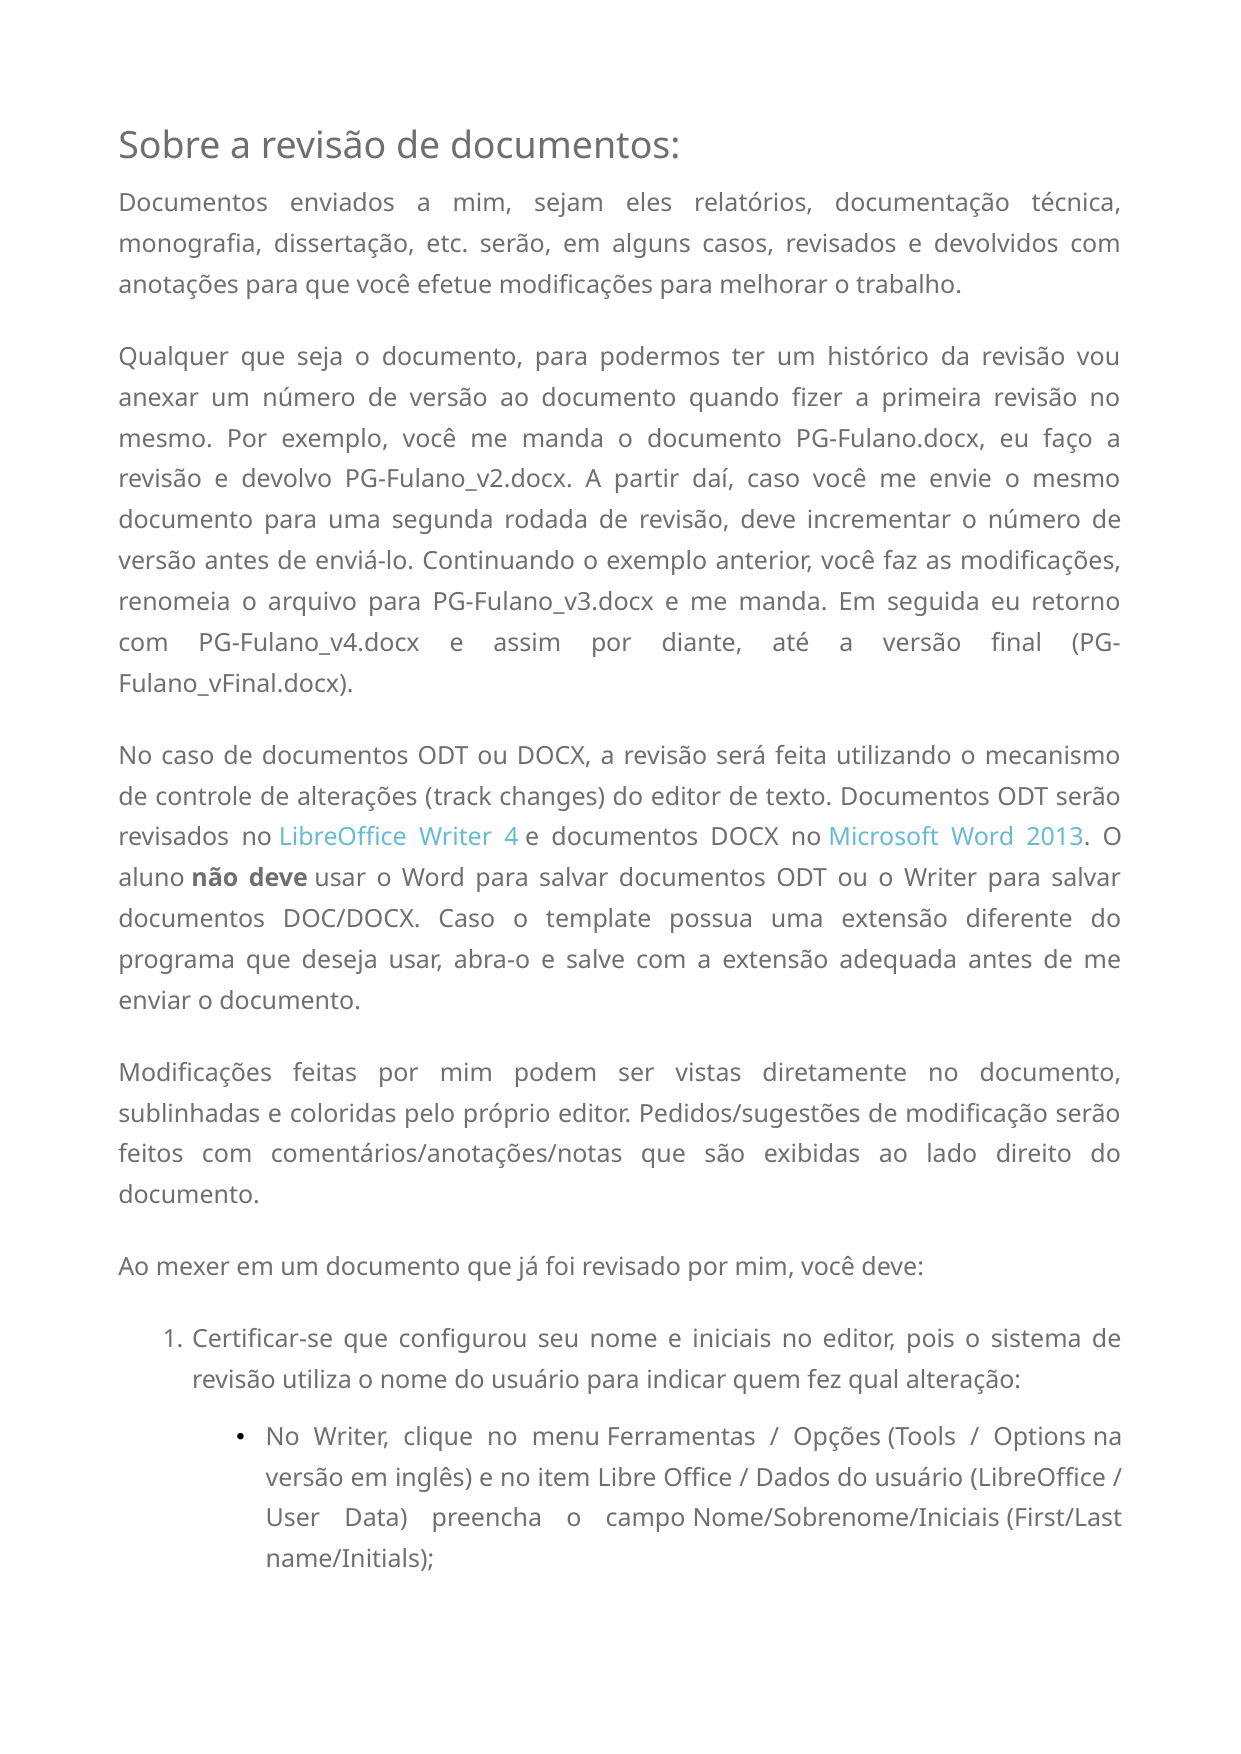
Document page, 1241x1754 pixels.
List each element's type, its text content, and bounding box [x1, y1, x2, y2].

list Certificar-se que configurou seu nome e iniciais no editor, pois o sistema de revisão utiliza o nome do usuário para indicar quem fez qual alteração: [162, 1321, 1122, 1396]
text Qualquer que seja o documento, para podermos ter um histórico da revisão vou anexar um número de versão ao documento quando fizer a primeira revisão no mesmo. Por exemplo, você me manda o documento PG-Fulano.docx, eu faço a revisão e devolvo PG-Fulano_v2.docx. A partir daí, caso você me envie o mesmo documento para uma segunda rodada de revisão, deve incrementar o número de versão antes de enviá-lo. Continuando o exemplo anterior, você faz as modificações, renomeia o arquivo para PG-Fulano_v3.docx e me manda. Em seguida eu retorno com PG-Fulano_v4.docx e assim por diante, até a versão final (PG-Fulano_vFinal.docx). [118, 338, 1122, 699]
text Ao mexer em um documento que já foi revisado por mim, você deve: [118, 1249, 1122, 1283]
text No caso de documentos ODT ou DOCX, a revisão será feita utilizando o mecanismo de controle de alterações (track changes) do editor de texto. Documentos ODT serão revisados no LibreOffice Writer 4 e documentos DOCX no Microsoft Word 2013. O aluno não deve usar o Word para salvar documentos ODT ou o Writer para salvar documentos DOC/DOCX. Caso o template possua uma extensão diferente do programa que deseja usar, abra-o e salve com a extensão adequada antes de me enviar o documento. [118, 737, 1122, 1016]
text Documentos enviados a mim, sejam eles relatórios, documentação técnica, monografia, dissertação, etc. serão, em alguns casos, revisados e devolvidos com anotações para que você efetue modificações para melhorar o trabalho. [118, 185, 1122, 301]
text Modificações feitas por mim podem ser vistas diretamente no documento, sublinhadas e coloridas pelo próprio editor. Pedidos/sugestões de modificação serão feitos com comentários/anotações/notas que são exibidas ao lado direito do documento. [118, 1054, 1122, 1211]
list No Writer, clique no menu Ferramentas / Opções (Tools / Options na versão em inglês) e no item Libre Office / Dados do usuário (LibreOffice / User Data) preencha o campo Nome/Sobrenome/Iniciais (First/Last name/Initials); [236, 1418, 1122, 1575]
subtitle Sobre a revisão de documentos: [118, 118, 1122, 169]
